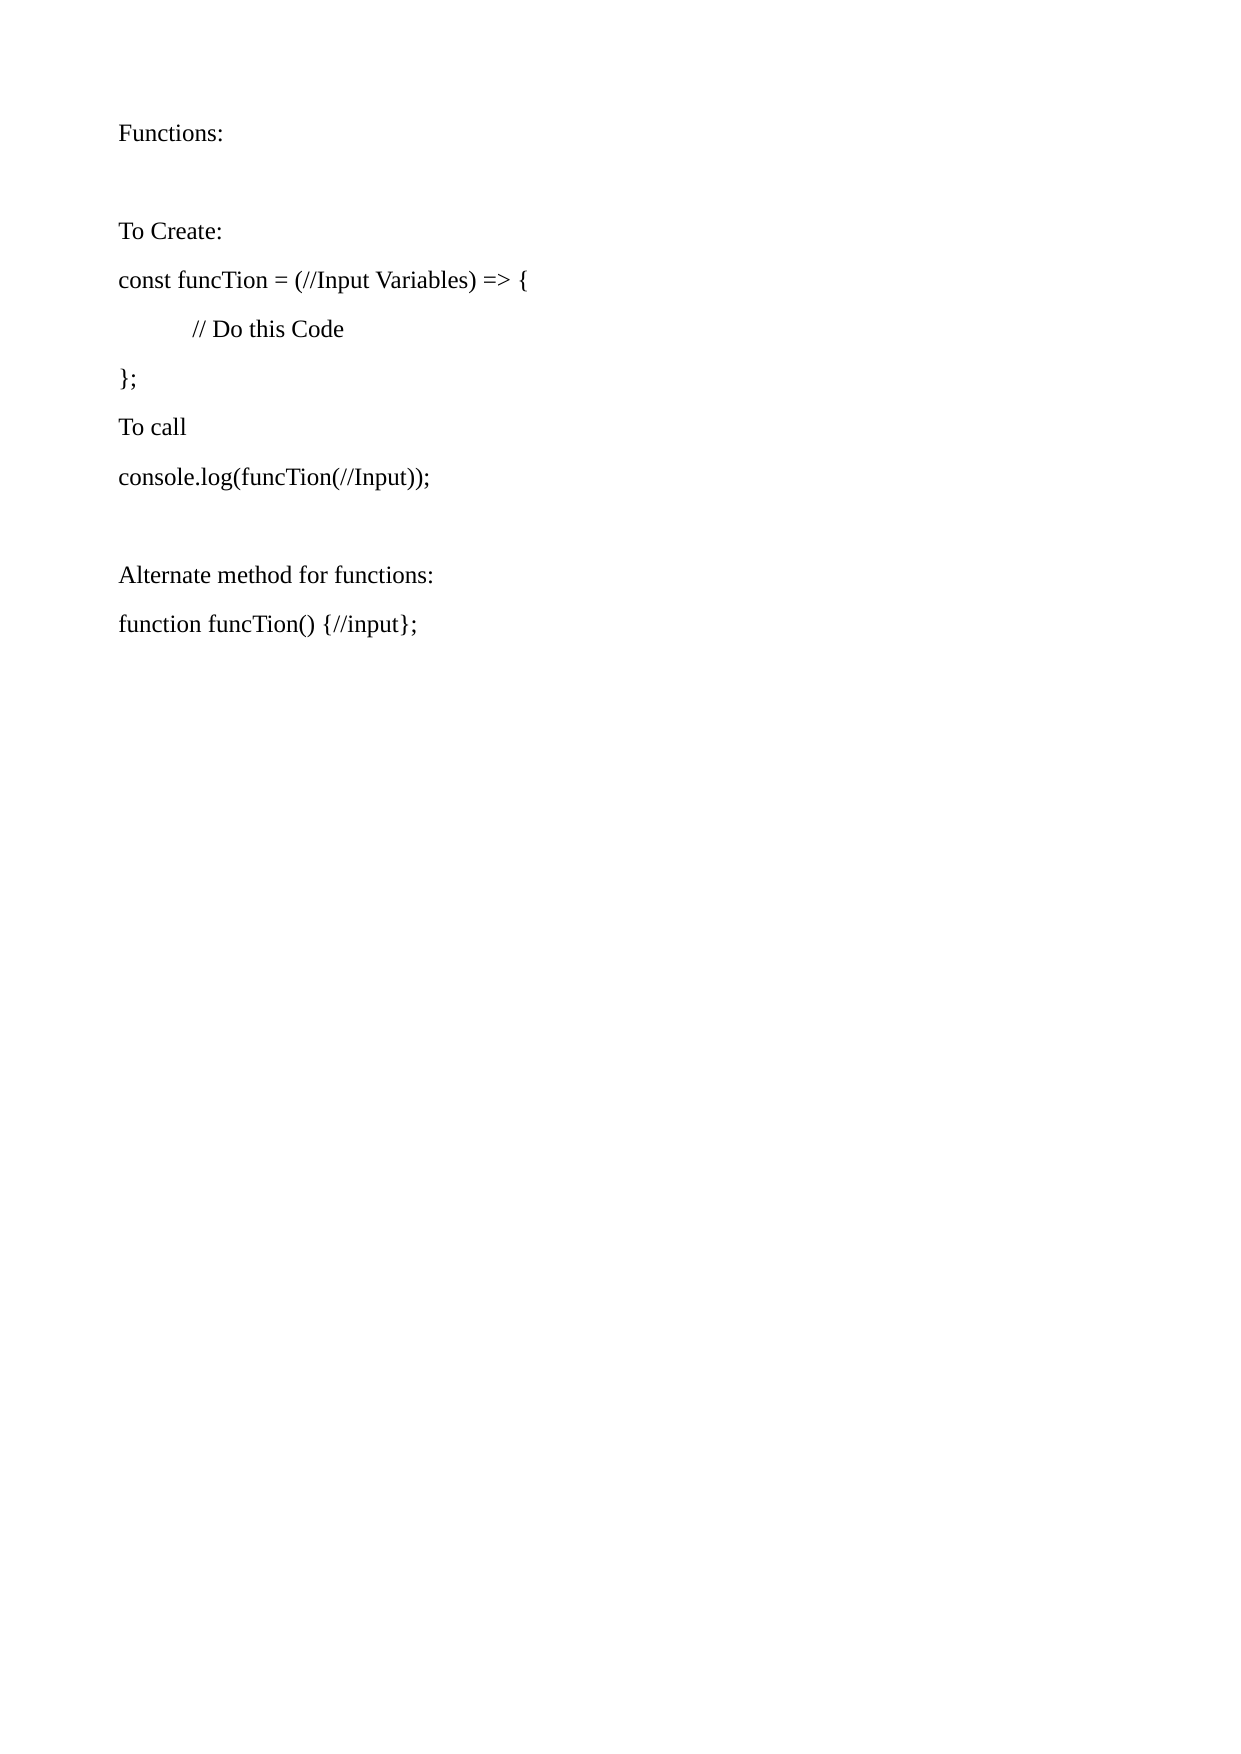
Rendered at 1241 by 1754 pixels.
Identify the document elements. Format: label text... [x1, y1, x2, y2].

text Alternate method for functions: [118, 560, 1122, 588]
text function funcTion() {//input}; [118, 609, 1122, 637]
text Functions: [118, 118, 1122, 147]
text // Do this Code [118, 314, 1122, 343]
text To Create: [118, 216, 1122, 245]
text const funcTion = (//Input Variables) => { [118, 265, 1122, 294]
text console.log(funcTion(//Input)); [118, 462, 1122, 490]
text To call [118, 412, 1122, 441]
text }; [118, 363, 1122, 392]
